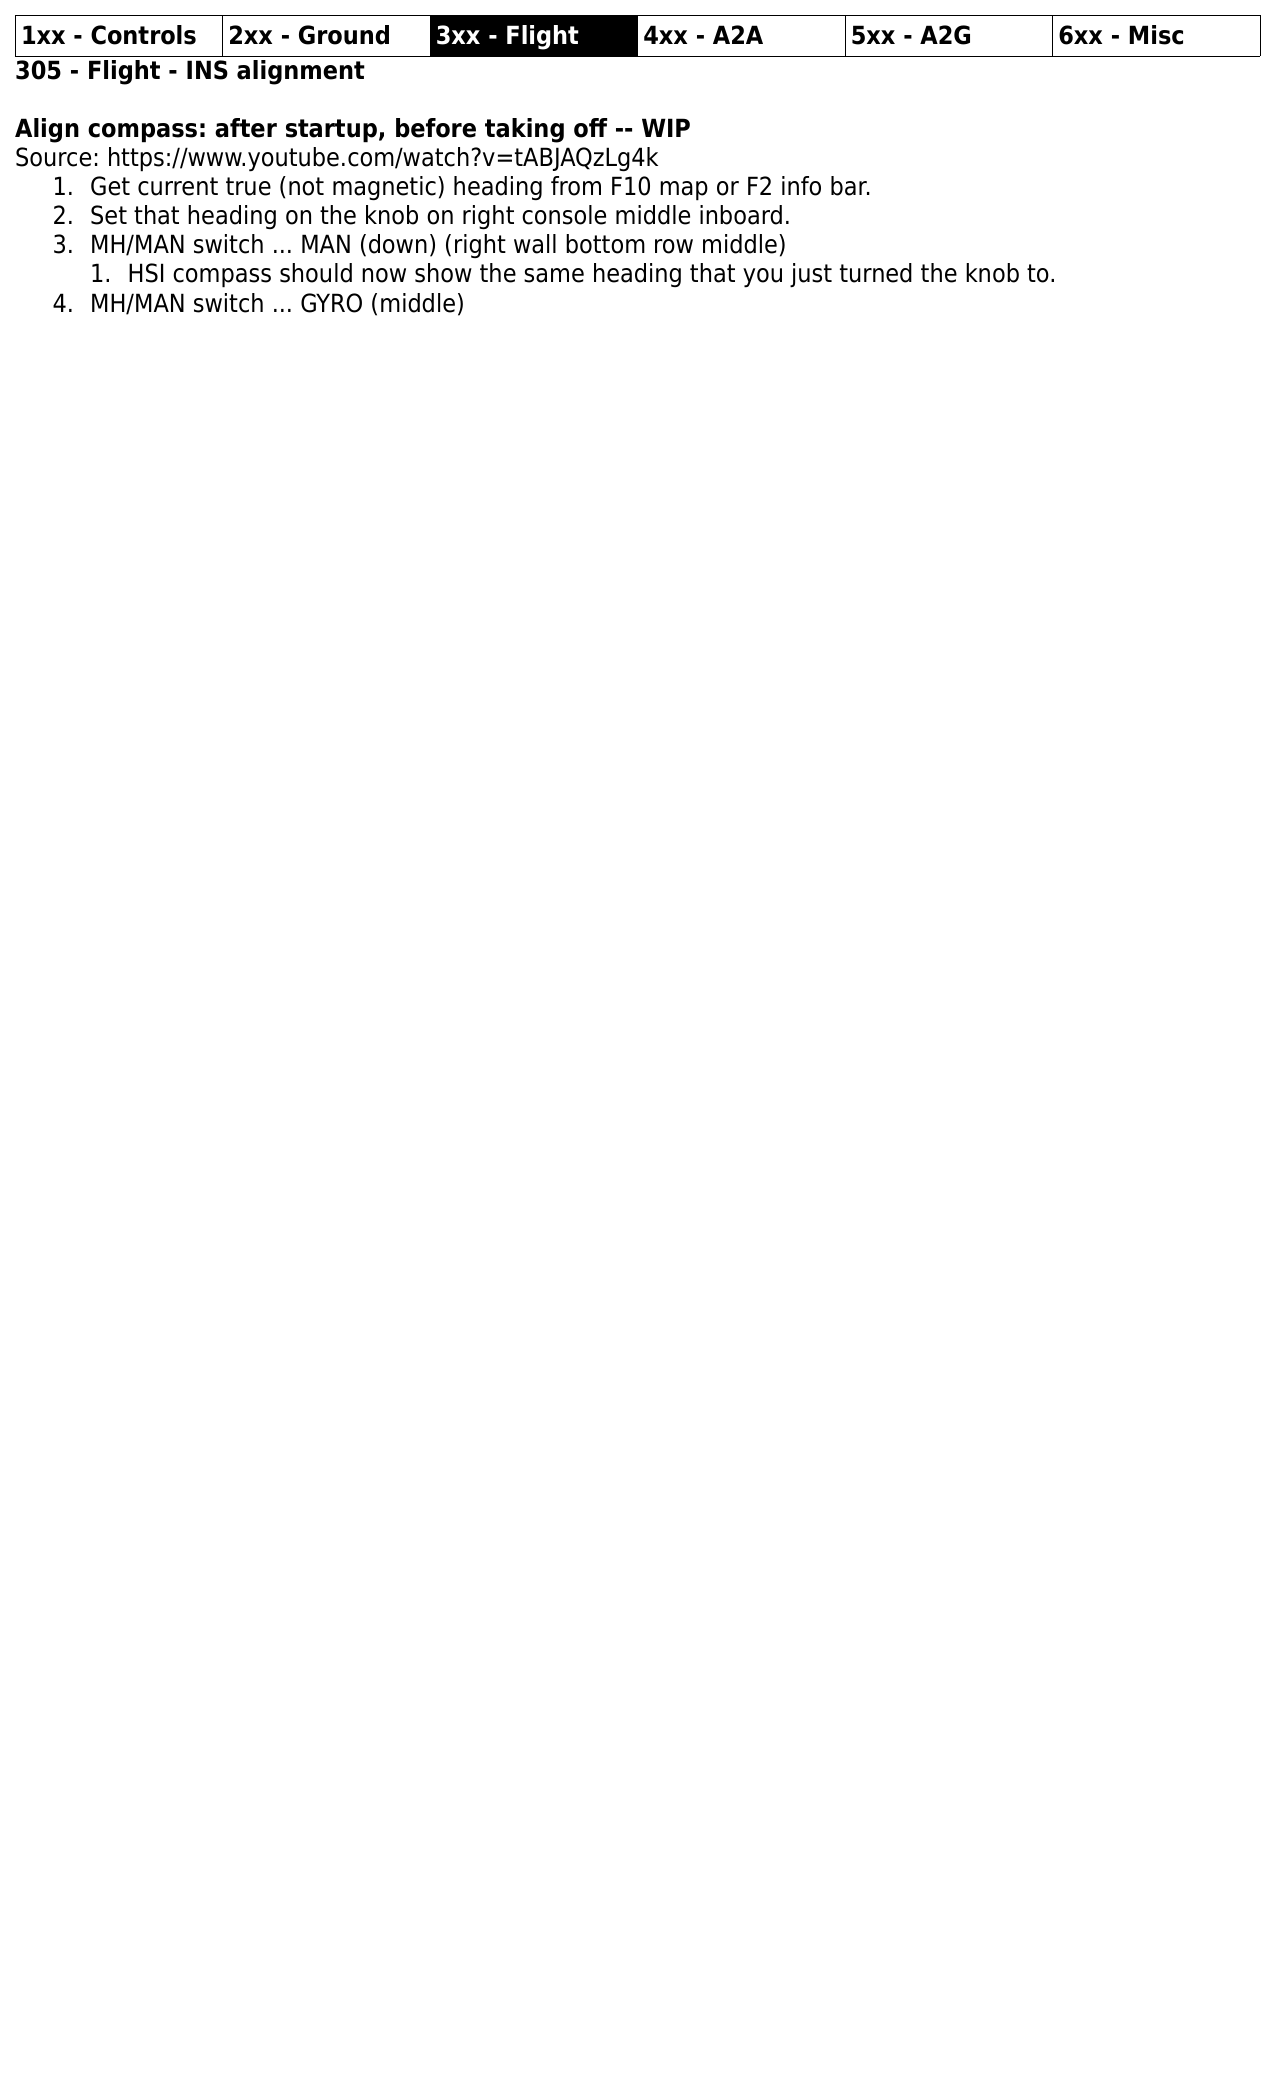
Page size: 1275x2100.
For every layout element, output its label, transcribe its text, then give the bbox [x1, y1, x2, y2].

table_header 4xx - A2A [638, 16, 845, 56]
list MH/MAN switch ... MAN (down) (right wall bottom row middle) [52, 230, 1260, 259]
table_header 3xx - Flight [431, 16, 637, 56]
table_header 2xx - Ground [223, 16, 430, 56]
text 305 - Flight - INS alignment [15, 57, 1260, 85]
list Get current true (not magnetic) heading from F10 map or F2 info bar. [52, 172, 1260, 201]
list MH/MAN switch ... GYRO (middle) [52, 289, 1260, 318]
table_header 5xx - A2G [846, 16, 1052, 56]
text Align compass: after startup, before taking off -- WIP [15, 114, 1260, 143]
text Source: https://www.youtube.com/watch?v=tABJAQzLg4k [15, 143, 1260, 172]
list HSI compass should now show the same heading that you just turned the knob to. [90, 259, 1260, 289]
table_header 1xx - Controls [16, 16, 222, 56]
list Set that heading on the knob on right console middle inboard. [52, 201, 1260, 230]
table_header 6xx - Misc [1053, 16, 1260, 56]
